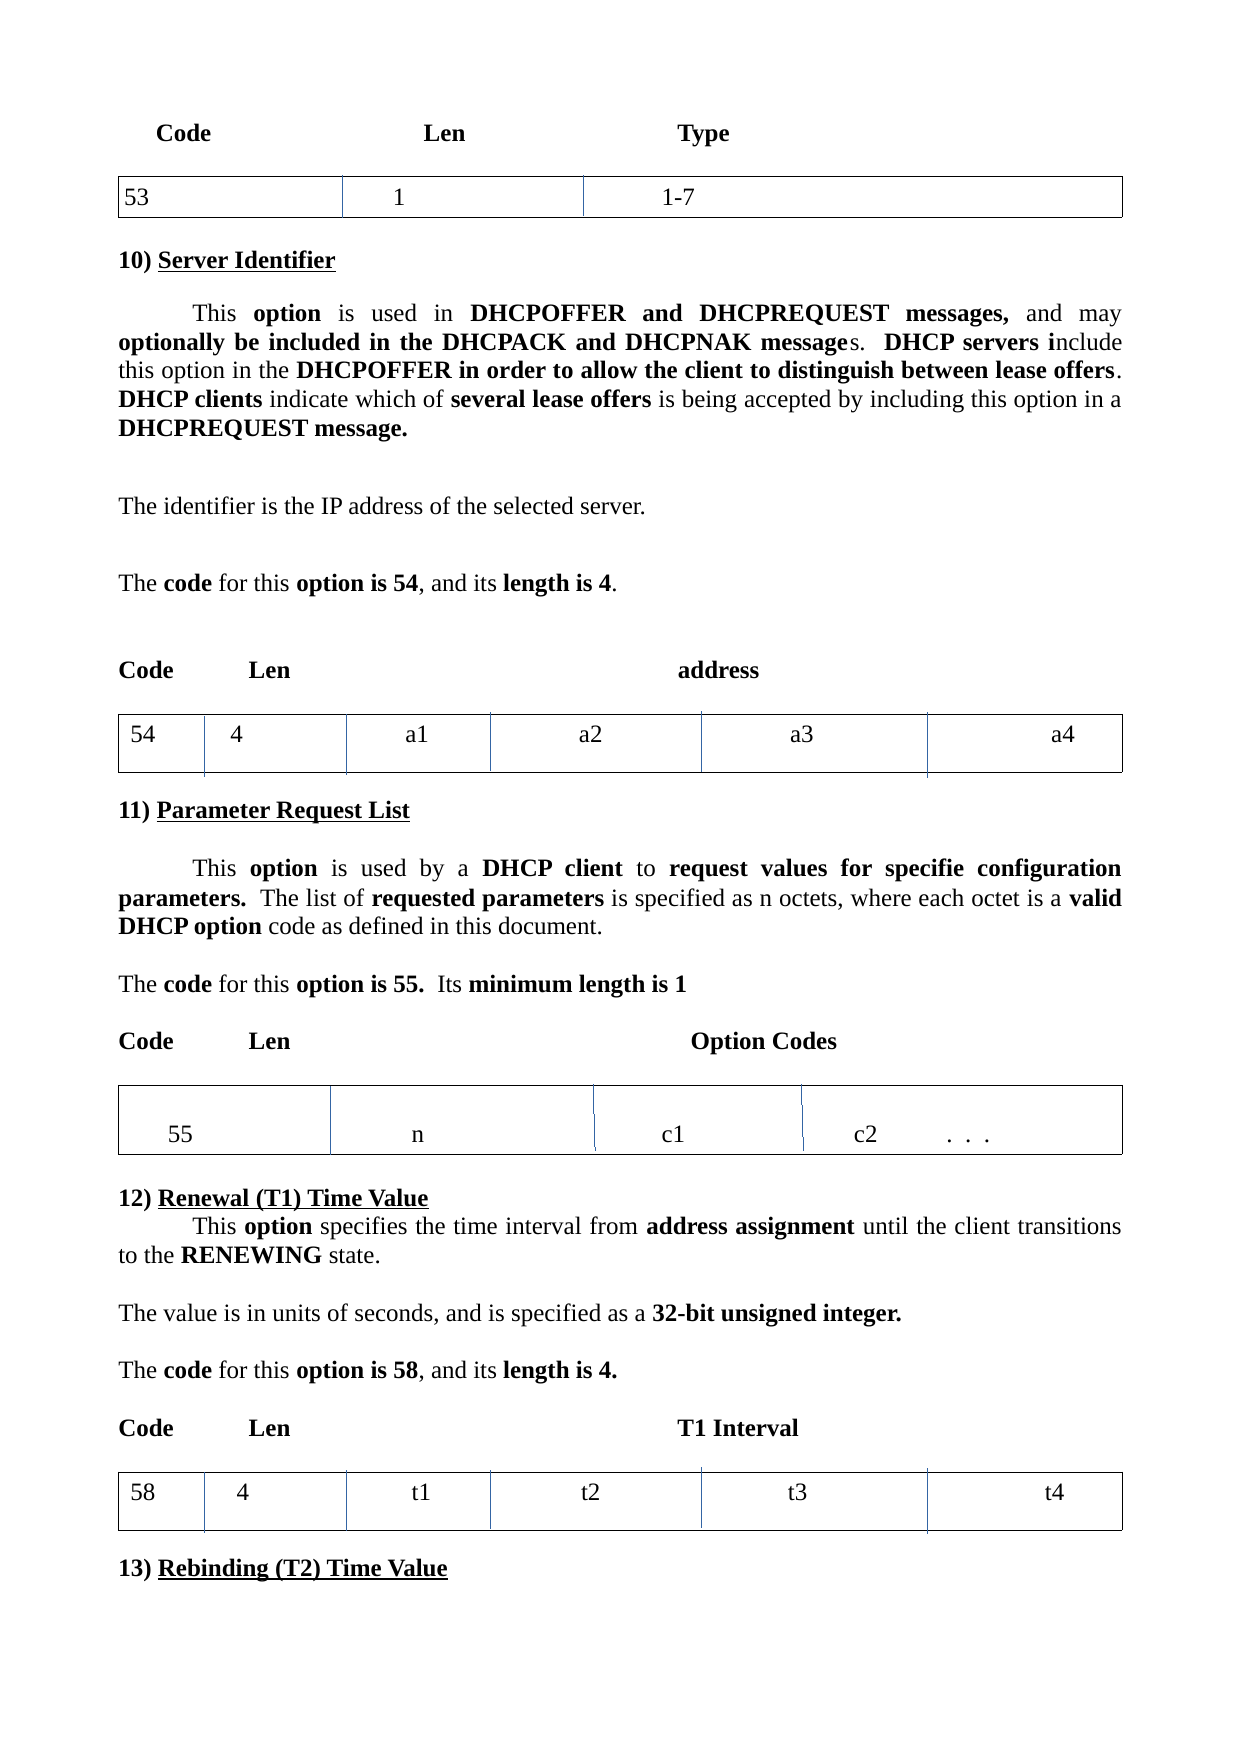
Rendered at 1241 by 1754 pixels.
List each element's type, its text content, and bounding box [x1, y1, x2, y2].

text 10) Server Identifier [118, 246, 1122, 274]
text The code for this option is 58, and its length is 4. [118, 1355, 1122, 1384]
table_header 53 [119, 177, 342, 217]
text Code Len T1 Interval [118, 1413, 1122, 1442]
table_header a3 [702, 715, 927, 772]
text 12) Renewal (T1) Time Value [118, 1183, 1122, 1211]
text Code Len Type [118, 118, 1122, 147]
text The code for this option is 54, and its length is 4. [118, 568, 1122, 597]
text The code for this option is 55. Its minimum length is 1 [118, 969, 1122, 998]
text 11) Parameter Request List [118, 796, 1122, 824]
text Code Len address [118, 656, 1122, 684]
text 13) Rebinding (T2) Time Value [118, 1553, 1122, 1582]
text This option is used in DHCPOFFER and DHCPREQUEST messages, and may optionally be included in the DHCPACK and DHCPNAK messages. DHCP servers include this option in the DHCPOFFER in order to allow the client to distinguish between lease offers. DHCP clients indicate which of several lease offers is being accepted by including this option in a DHCPREQUEST message. [118, 298, 1122, 442]
table_header a1 a2 [347, 715, 701, 772]
table_header n c1 c2 . . . [331, 1086, 1122, 1154]
text The identifier is the IP address of the selected server. [118, 491, 1122, 519]
text This option specifies the time interval from address assignment until the client transitions to the RENEWING state. [118, 1211, 1122, 1269]
table_header 54 4 [119, 715, 346, 772]
text The value is in units of seconds, and is specified as a 32-bit unsigned integer. [118, 1298, 1122, 1326]
table_header 1 1-7 [343, 177, 1122, 217]
table_header 55 [119, 1086, 330, 1154]
table_header 4 [205, 1473, 346, 1530]
table_header 58 [119, 1473, 204, 1530]
text Code Len Option Codes [118, 1026, 1122, 1055]
table_header t4 [928, 1473, 1122, 1530]
table_header a4 [928, 715, 1122, 772]
table_header t1 t2 t3 [347, 1473, 927, 1530]
text This option is used by a DHCP client to request values for specifie configuration parameters. The list of requested parameters is specified as n octets, where each octet is a valid DHCP option code as defined in this document. [118, 853, 1122, 940]
